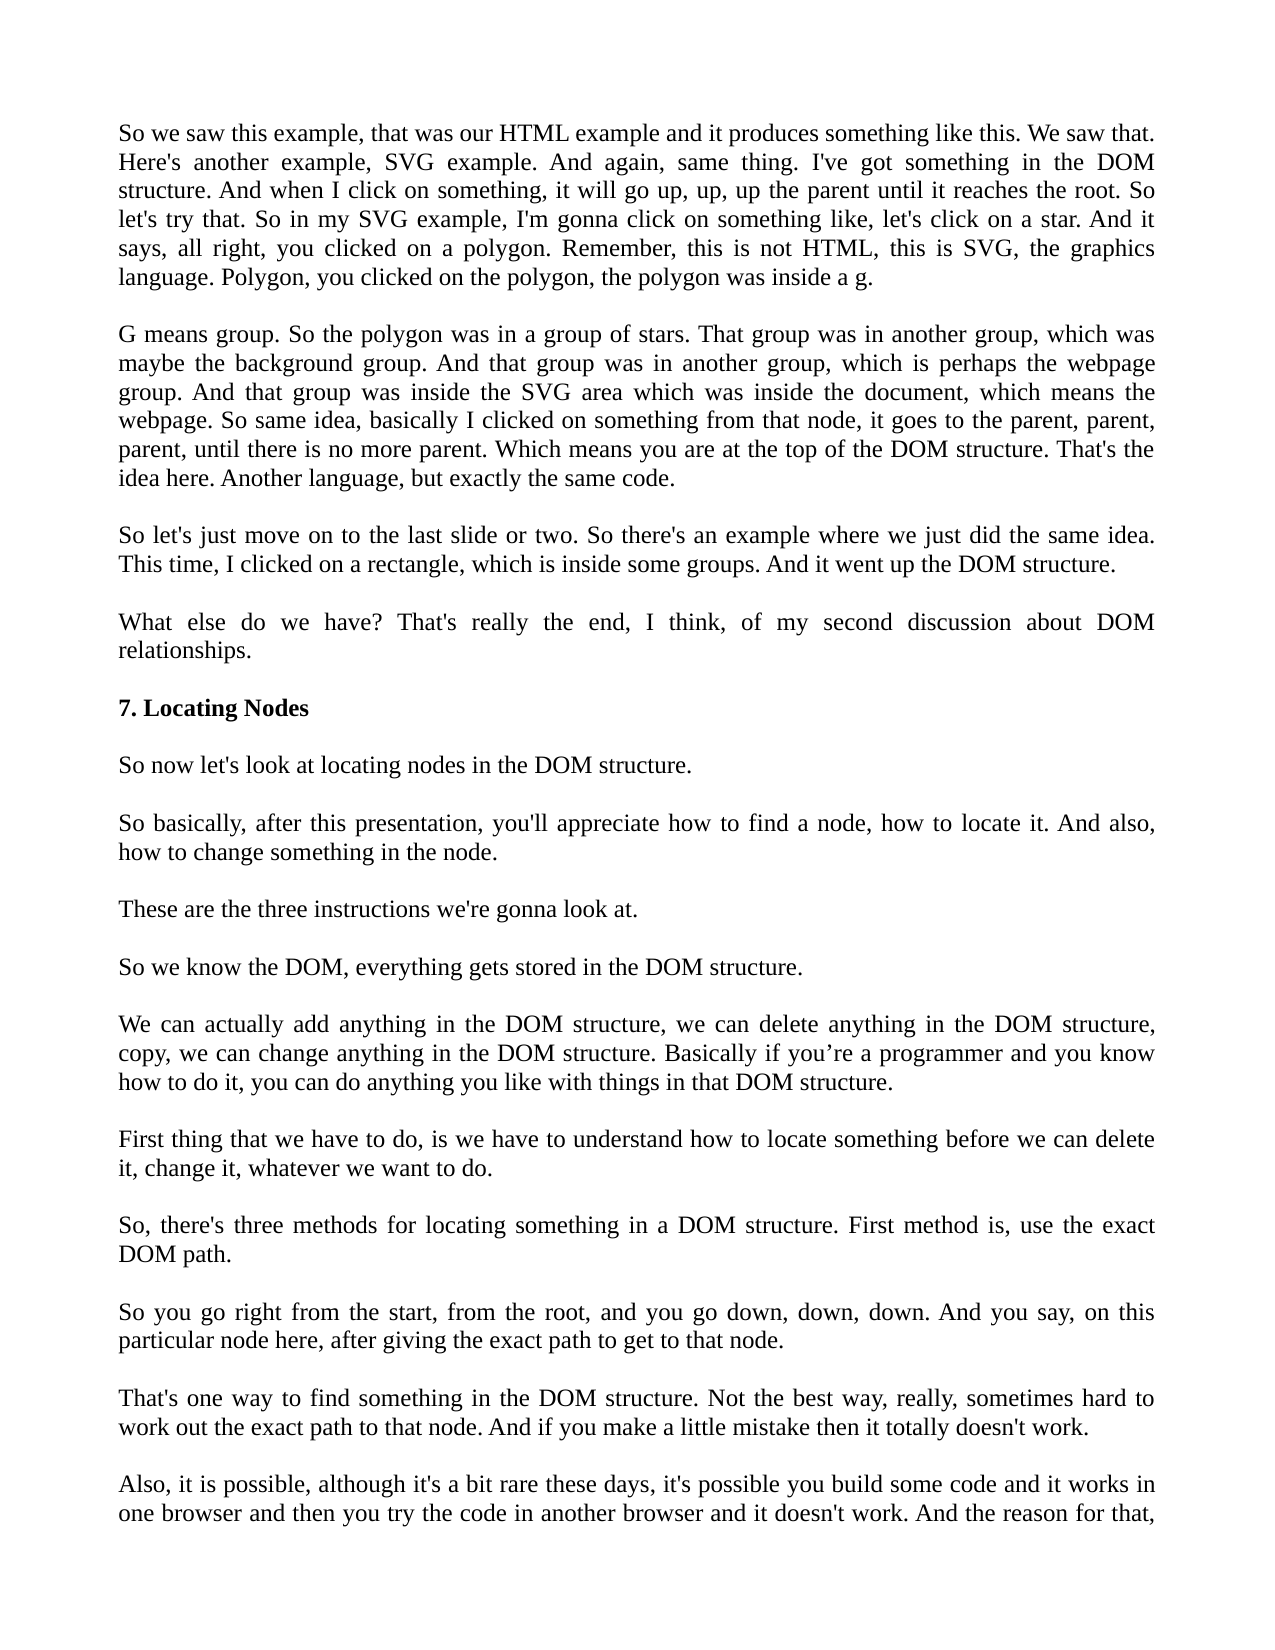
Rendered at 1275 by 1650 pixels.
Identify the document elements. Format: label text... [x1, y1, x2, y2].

text We can actually add anything in the DOM structure, we can delete anything in the DOM structure, copy, we can change anything in the DOM structure. Basically if you’re a programmer and you know how to do it, you can do anything you like with things in that DOM structure. [118, 1009, 1157, 1096]
text That's one way to find something in the DOM structure. Not the best way, really, sometimes hard to work out the exact path to that node. And if you make a little mistake then it totally doesn't work. [118, 1383, 1157, 1441]
text What else do we have? That's really the end, I think, of my second discussion about DOM relationships. [118, 607, 1157, 664]
text 7. Locating Nodes [118, 693, 1157, 722]
text So let's just move on to the last slide or two. So there's an example where we just did the same idea. This time, I clicked on a rectangle, which is inside some groups. And it went up the DOM structure. [118, 521, 1157, 578]
text So you go right from the start, from the root, and you go down, down, down. And you say, on this particular node here, after giving the exact path to get to that node. [118, 1297, 1157, 1354]
text So, there's three methods for locating something in a DOM structure. First method is, use the exact DOM path. [118, 1211, 1157, 1268]
text These are the three instructions we're gonna look at. [118, 894, 1157, 923]
text First thing that we have to do, is we have to understand how to locate something before we can delete it, change it, whatever we want to do. [118, 1124, 1157, 1182]
text So now let's look at locating nodes in the DOM structure. [118, 751, 1157, 779]
text So we know the DOM, everything gets stored in the DOM structure. [118, 952, 1157, 981]
text Also, it is possible, although it's a bit rare these days, it's possible you build some code and it works in one browser and then you try the code in another browser and it doesn't work. And the reason for that, [118, 1469, 1157, 1527]
text G means group. So the polygon was in a group of stars. That group was in another group, which was maybe the background group. And that group was in another group, which is perhaps the webpage group. And that group was inside the SVG area which was inside the document, which means the webpage. So same idea, basically I clicked on something from that node, it goes to the parent, parent, parent, until there is no more parent. Which means you are at the top of the DOM structure. That's the idea here. Another language, but exactly the same code. [118, 319, 1157, 492]
text So we saw this example, that was our HTML example and it produces something like this. We saw that. Here's another example, SVG example. And again, same thing. I've got something in the DOM structure. And when I click on something, it will go up, up, up the parent until it reaches the root. So let's try that. So in my SVG example, I'm gonna click on something like, let's click on a star. And it says, all right, you clicked on a polygon. Remember, this is not HTML, this is SVG, the graphics language. Polygon, you clicked on the polygon, the polygon was inside a g. [118, 118, 1157, 291]
text So basically, after this presentation, you'll appreciate how to find a node, how to locate it. And also, how to change something in the node. [118, 808, 1157, 866]
